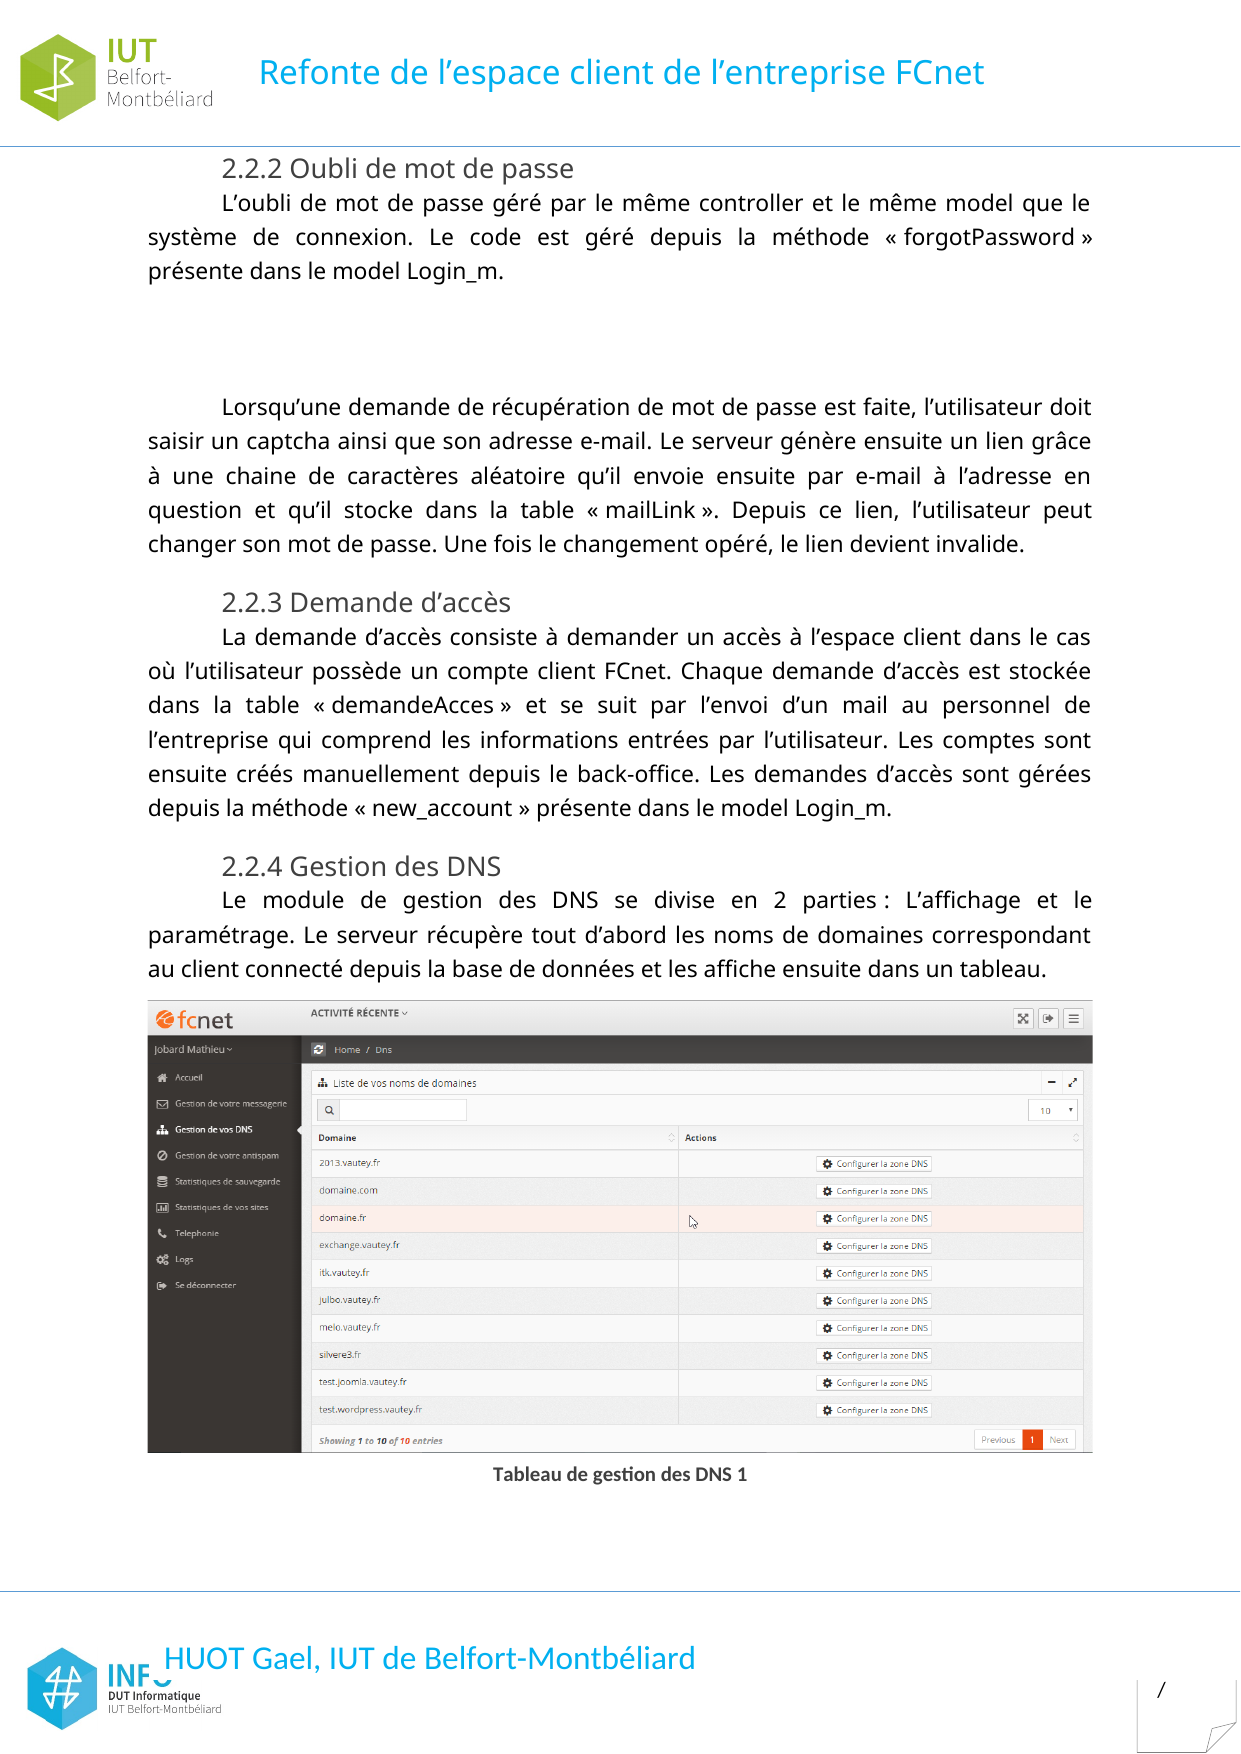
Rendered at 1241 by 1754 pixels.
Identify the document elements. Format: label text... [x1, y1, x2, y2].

subtitle 2.2.3 Demande d’accès [148, 583, 1093, 620]
text Tableau de gestion des DNS 1 [148, 1462, 1093, 1487]
text Le module de gestion des DNS se divise en 2 parties : L’affichage et le paramétrage. Le serveur récupère tout d’abord les noms de domaines correspondant au client connecté depuis la base de données et les affiche ensuite dans un tableau. [148, 884, 1093, 984]
text Lorsqu’une demande de récupération de mot de passe est faite, l’utilisateur doit saisir un captcha ainsi que son adresse e-mail. Le serveur génère ensuite un lien grâce à une chaine de caractères aléatoire qu’il envoie ensuite par e-mail à l’adresse en question et qu’il stocke dans la table « mailLink ». Depuis ce lien, l’utilisateur peut changer son mot de passe. Une fois le changement opéré, le lien devient invalide. [148, 391, 1093, 559]
text L’oubli de mot de passe géré par le même controller et le même model que le système de connexion. Le code est géré depuis la méthode « forgotPassword » présente dans le model Login_m. [148, 187, 1093, 287]
subtitle 2.2.4 Gestion des DNS [148, 847, 1093, 884]
subtitle 2.2.2 Oubli de mot de passe [148, 150, 1093, 187]
text La demande d’accès consiste à demander un accès à l’espace client dans le cas où l’utilisateur possède un compte client FCnet. Chaque demande d’accès est stockée dans la table « demandeAcces » et se suit par l’envoi d’un mail au personnel de l’entreprise qui comprend les informations entrées par l’utilisateur. Les comptes sont ensuite créés manuellement depuis le back-office. Les demandes d’accès sont gérées depuis la méthode « new_account » présente dans le model Login_m. [148, 620, 1093, 823]
